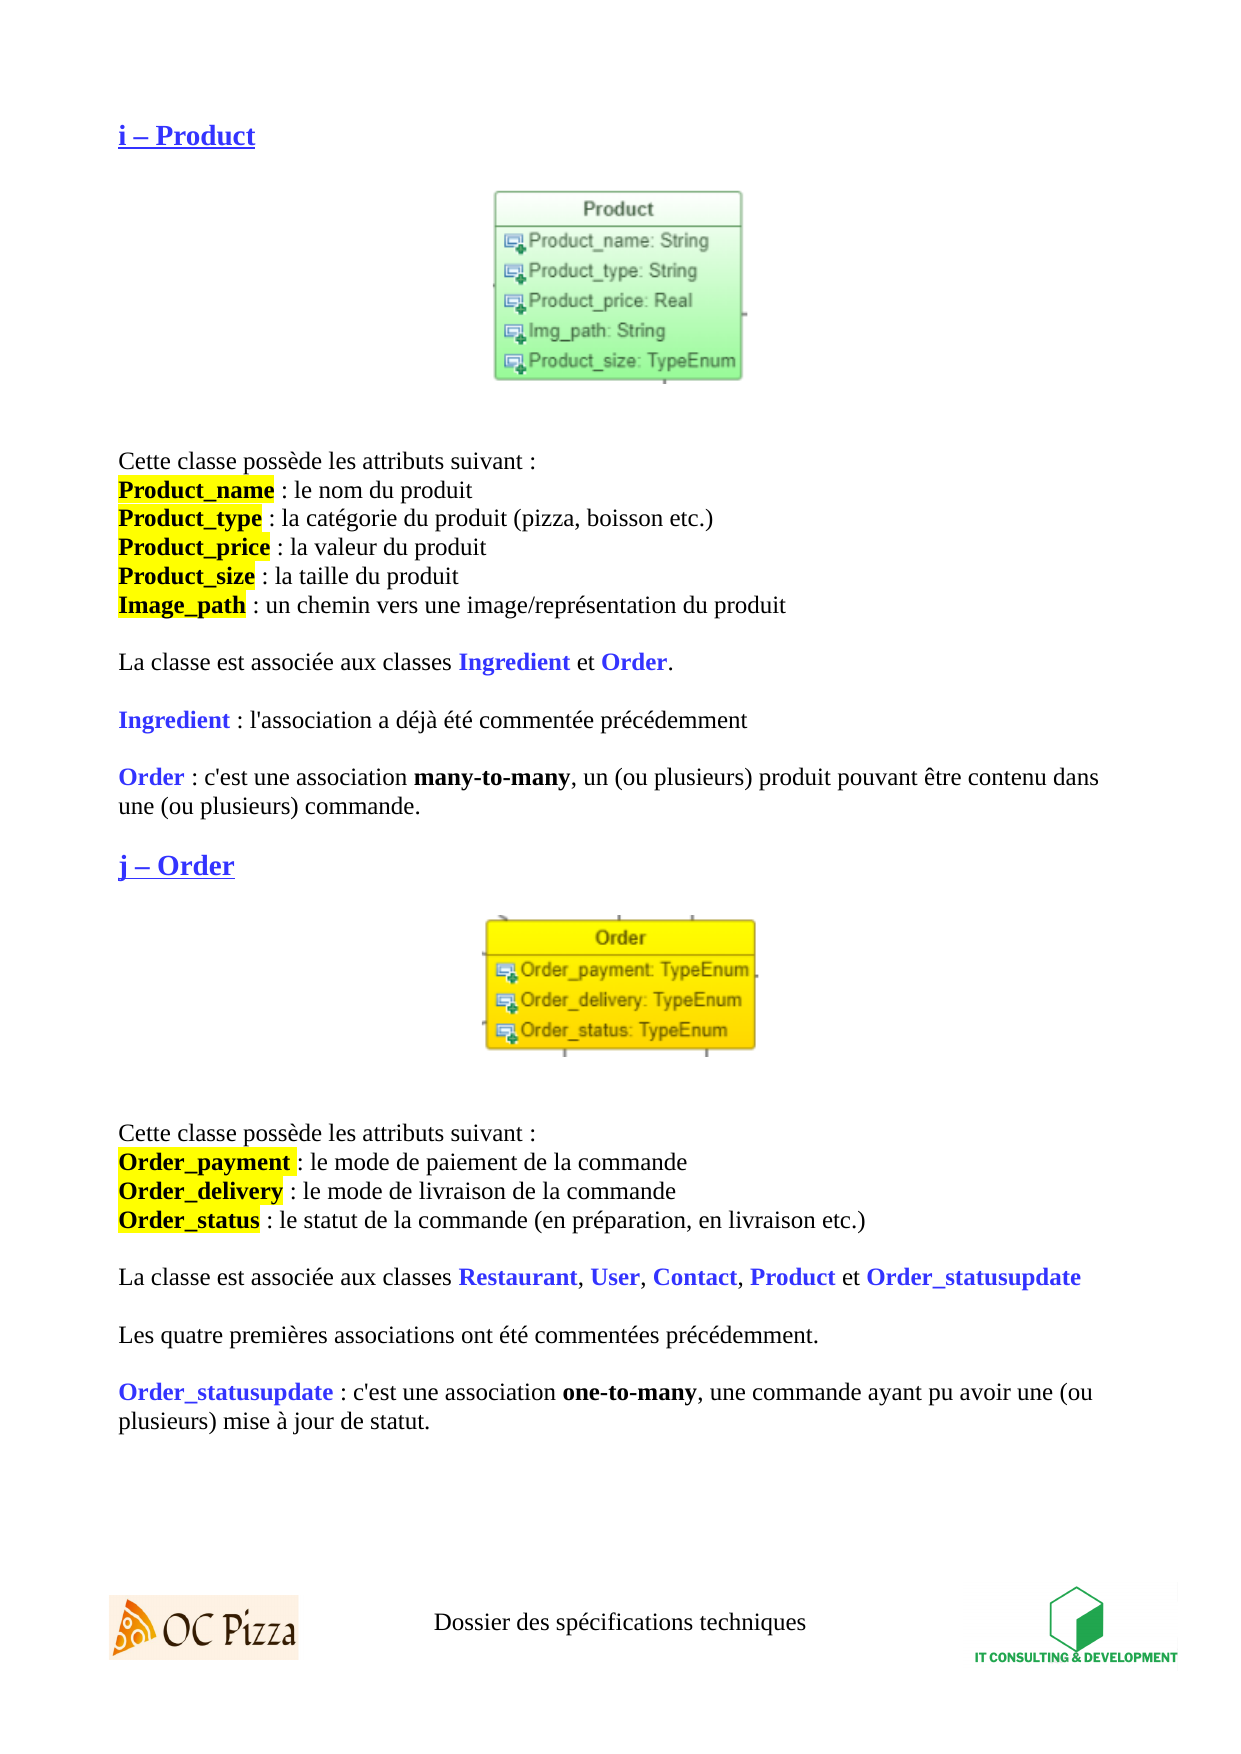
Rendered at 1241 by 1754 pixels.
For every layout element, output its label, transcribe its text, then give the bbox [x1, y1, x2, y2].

text Les quatre premières associations ont été commentées précédemment. [118, 1320, 1122, 1348]
text Product_price : la valeur du produit [118, 532, 1122, 561]
picture [108, 1595, 306, 1660]
picture [481, 915, 759, 1057]
text La classe est associée aux classes Restaurant, User, Contact, Product et Order_statusupdate [118, 1262, 1122, 1291]
text i – Product [118, 118, 1122, 152]
text Cette classe possède les attributs suivant : [118, 1118, 1122, 1147]
picture [492, 185, 748, 384]
text j – Order [118, 848, 1122, 882]
text Order : c'est une association many-to-many, un (ou plusieurs) produit pouvant être contenu dans une (ou plusieurs) commande. [118, 762, 1122, 820]
text Cette classe possède les attributs suivant : [118, 446, 1122, 475]
text Product_size : la taille du produit [118, 561, 1122, 590]
text Order_status : le statut de la commande (en préparation, en livraison etc.) [118, 1205, 1122, 1233]
text Image_path : un chemin vers une image/représentation du produit [118, 590, 1122, 618]
text Order_delivery : le mode de livraison de la commande [118, 1176, 1122, 1205]
text Product_type : la catégorie du produit (pizza, boisson etc.) [118, 503, 1122, 532]
text Order_payment : le mode de paiement de la commande [118, 1147, 1122, 1176]
text La classe est associée aux classes Ingredient et Order. [118, 647, 1122, 676]
picture [962, 1582, 1178, 1671]
text Product_name : le nom du produit [118, 475, 1122, 503]
text Order_statusupdate : c'est une association one-to-many, une commande ayant pu avoir une (ou plusieurs) mise à jour de statut. [118, 1377, 1122, 1435]
text Ingredient : l'association a déjà été commentée précédemment [118, 705, 1122, 733]
